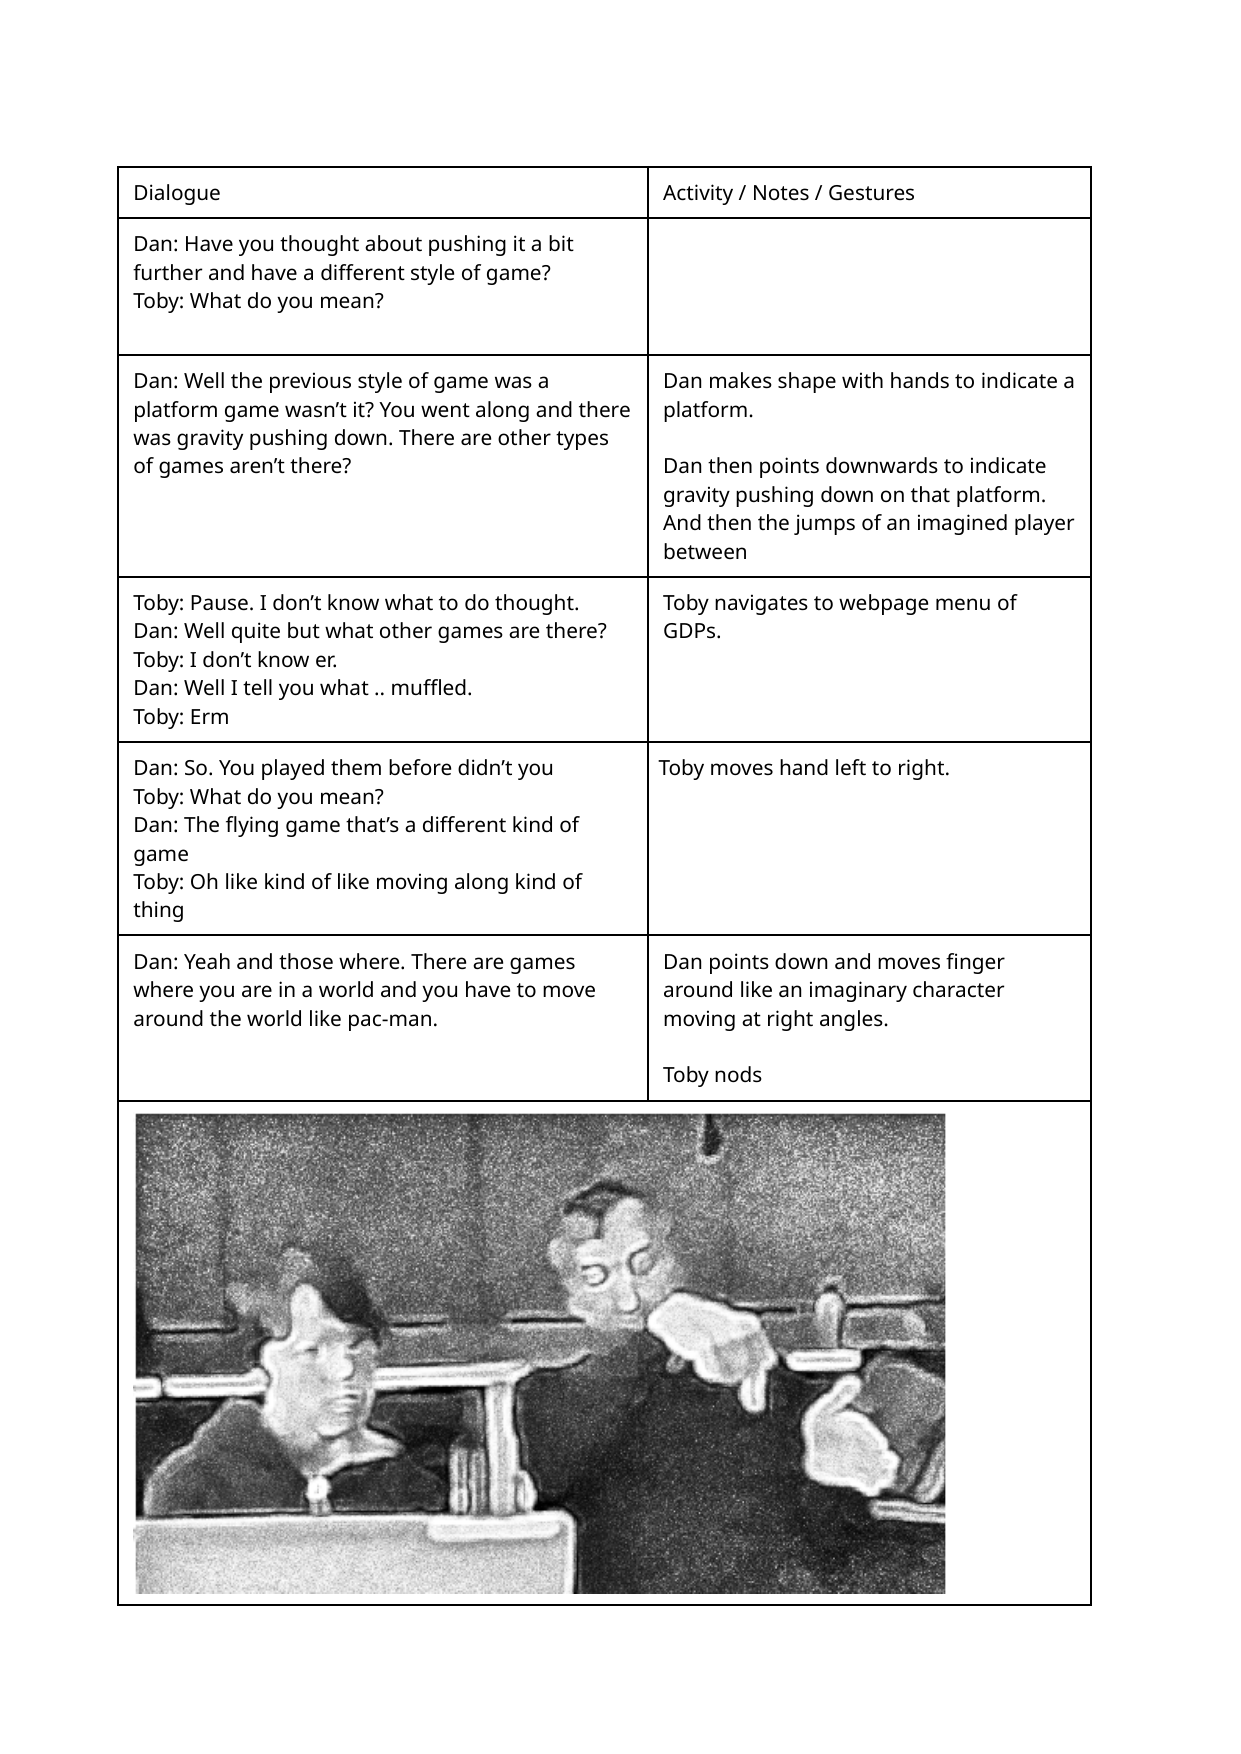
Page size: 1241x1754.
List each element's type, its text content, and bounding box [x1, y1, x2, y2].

table_cell Toby: Pause. I don’t know what to do thought. Dan: Well quite but what other games are there? Toby: I don’t know er. Dan: Well I tell you what .. muffled. Toby: Erm [119, 578, 647, 741]
table_cell Dan: Have you thought about pushing it a bit further and have a different style of game? Toby: What do you mean? [119, 219, 647, 354]
table_cell [119, 1102, 1090, 1604]
table_cell Toby moves hand left to right. [649, 743, 1090, 934]
table_header Activity / Notes / Gestures [649, 168, 1090, 217]
table_cell Dan points down and moves finger around like an imaginary character moving at right angles. Toby nods [649, 936, 1090, 1099]
table_cell [649, 219, 1090, 354]
table_header Dialogue [119, 168, 647, 217]
table_cell Dan: Well the previous style of game was a platform game wasn’t it? You went along and there was gravity pushing down. There are other types of games aren’t there? [119, 356, 647, 576]
table_cell Toby navigates to webpage menu of GDPs. [649, 578, 1090, 741]
table_cell Dan: So. You played them before didn’t you Toby: What do you mean? Dan: The flying game that’s a different kind of game Toby: Oh like kind of like moving along kind of thing [119, 743, 647, 934]
table_cell Dan makes shape with hands to indicate a platform. Dan then points downwards to indicate gravity pushing down on that platform. And then the jumps of an imagined player between [649, 356, 1090, 576]
picture [133, 1112, 946, 1594]
table_cell Dan: Yeah and those where. There are games where you are in a world and you have to move around the world like pac-man. [119, 936, 647, 1099]
